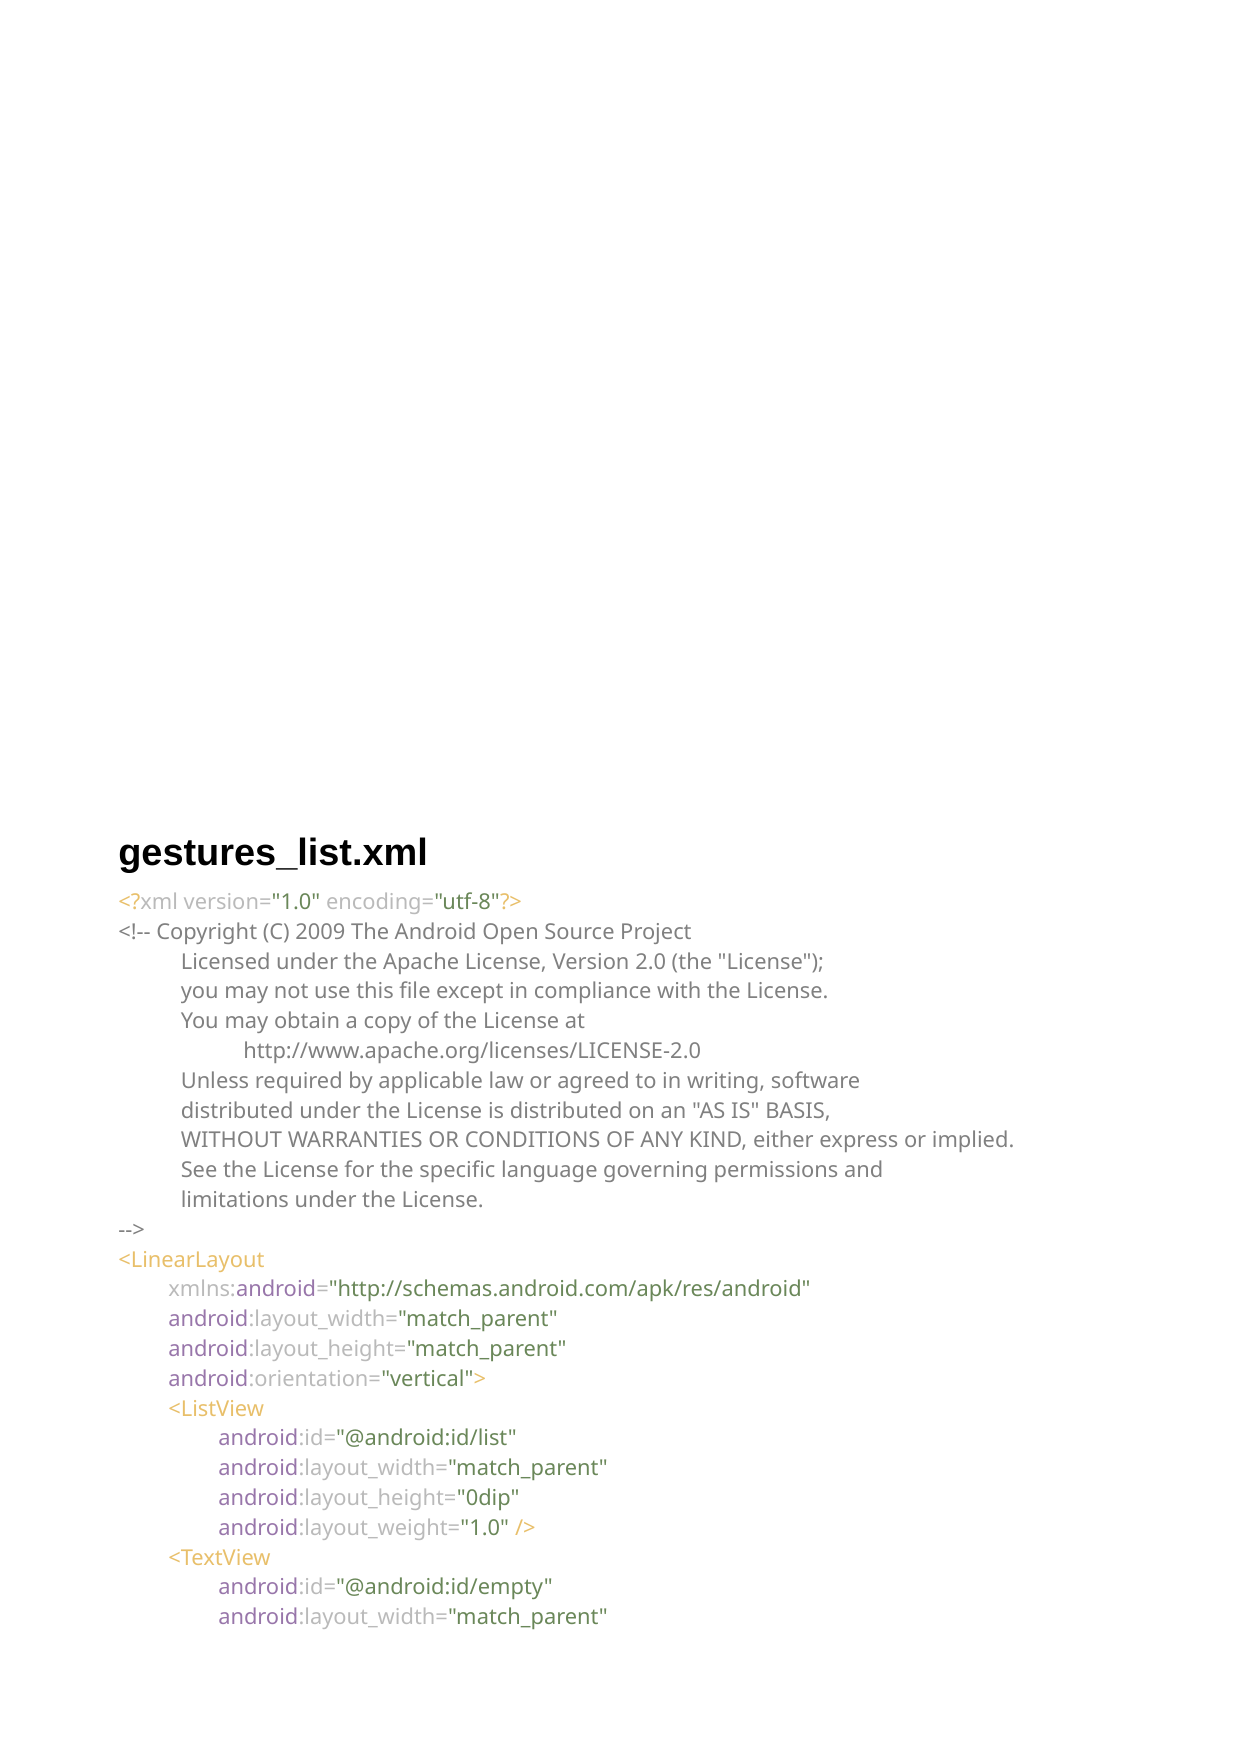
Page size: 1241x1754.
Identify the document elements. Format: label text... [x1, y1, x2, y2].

text <ListView [118, 1393, 1122, 1422]
text <?xml version="1.0" encoding="utf-8"?> [118, 886, 1122, 916]
text android:layout_weight="1.0" /> [118, 1512, 1122, 1542]
text android:id="@android:id/list" [118, 1422, 1122, 1452]
text You may obtain a copy of the License at [118, 1005, 1122, 1035]
text --> [118, 1214, 1122, 1244]
subtitle gestures_list.xml [118, 830, 1122, 874]
text <LinearLayout [118, 1244, 1122, 1273]
text limitations under the License. [118, 1184, 1122, 1214]
text Unless required by applicable law or agreed to in writing, software [118, 1065, 1122, 1095]
text android:layout_height="match_parent" [118, 1333, 1122, 1363]
text See the License for the specific language governing permissions and [118, 1154, 1122, 1184]
text xmlns:android="http://schemas.android.com/apk/res/android" [118, 1273, 1122, 1303]
text <!-- Copyright (C) 2009 The Android Open Source Project [118, 916, 1122, 946]
text distributed under the License is distributed on an "AS IS" BASIS, [118, 1095, 1122, 1124]
text Licensed under the Apache License, Version 2.0 (the "License"); [118, 946, 1122, 976]
text <TextView [118, 1542, 1122, 1571]
text android:id="@android:id/empty" [118, 1571, 1122, 1601]
text android:layout_width="match_parent" [118, 1601, 1122, 1631]
text android:layout_width="match_parent" [118, 1452, 1122, 1482]
text android:orientation="vertical"> [118, 1363, 1122, 1393]
text WITHOUT WARRANTIES OR CONDITIONS OF ANY KIND, either express or implied. [118, 1124, 1122, 1154]
text http://www.apache.org/licenses/LICENSE-2.0 [118, 1035, 1122, 1065]
text android:layout_height="0dip" [118, 1482, 1122, 1512]
text you may not use this file except in compliance with the License. [118, 976, 1122, 1005]
text android:layout_width="match_parent" [118, 1303, 1122, 1333]
